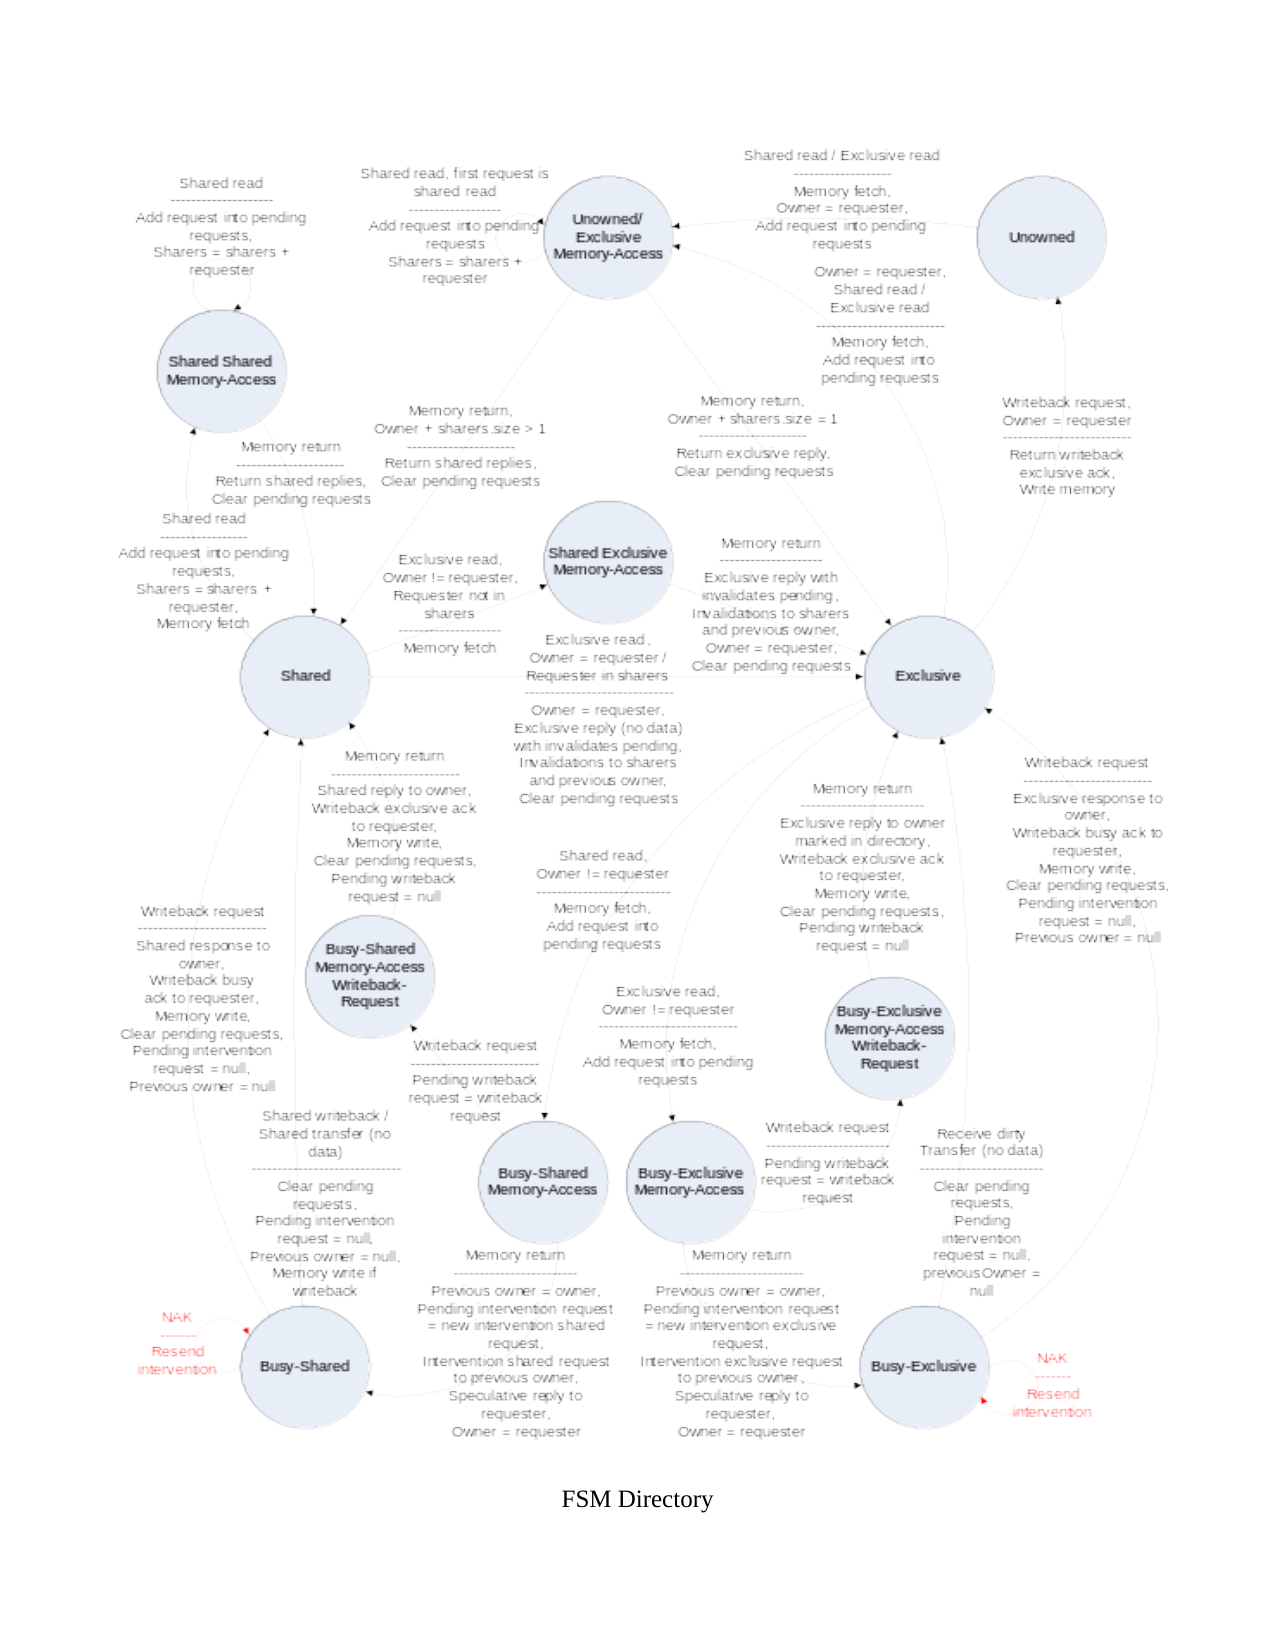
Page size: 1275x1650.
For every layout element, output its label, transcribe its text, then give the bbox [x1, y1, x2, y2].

text FSM Directory [118, 1484, 1157, 1512]
